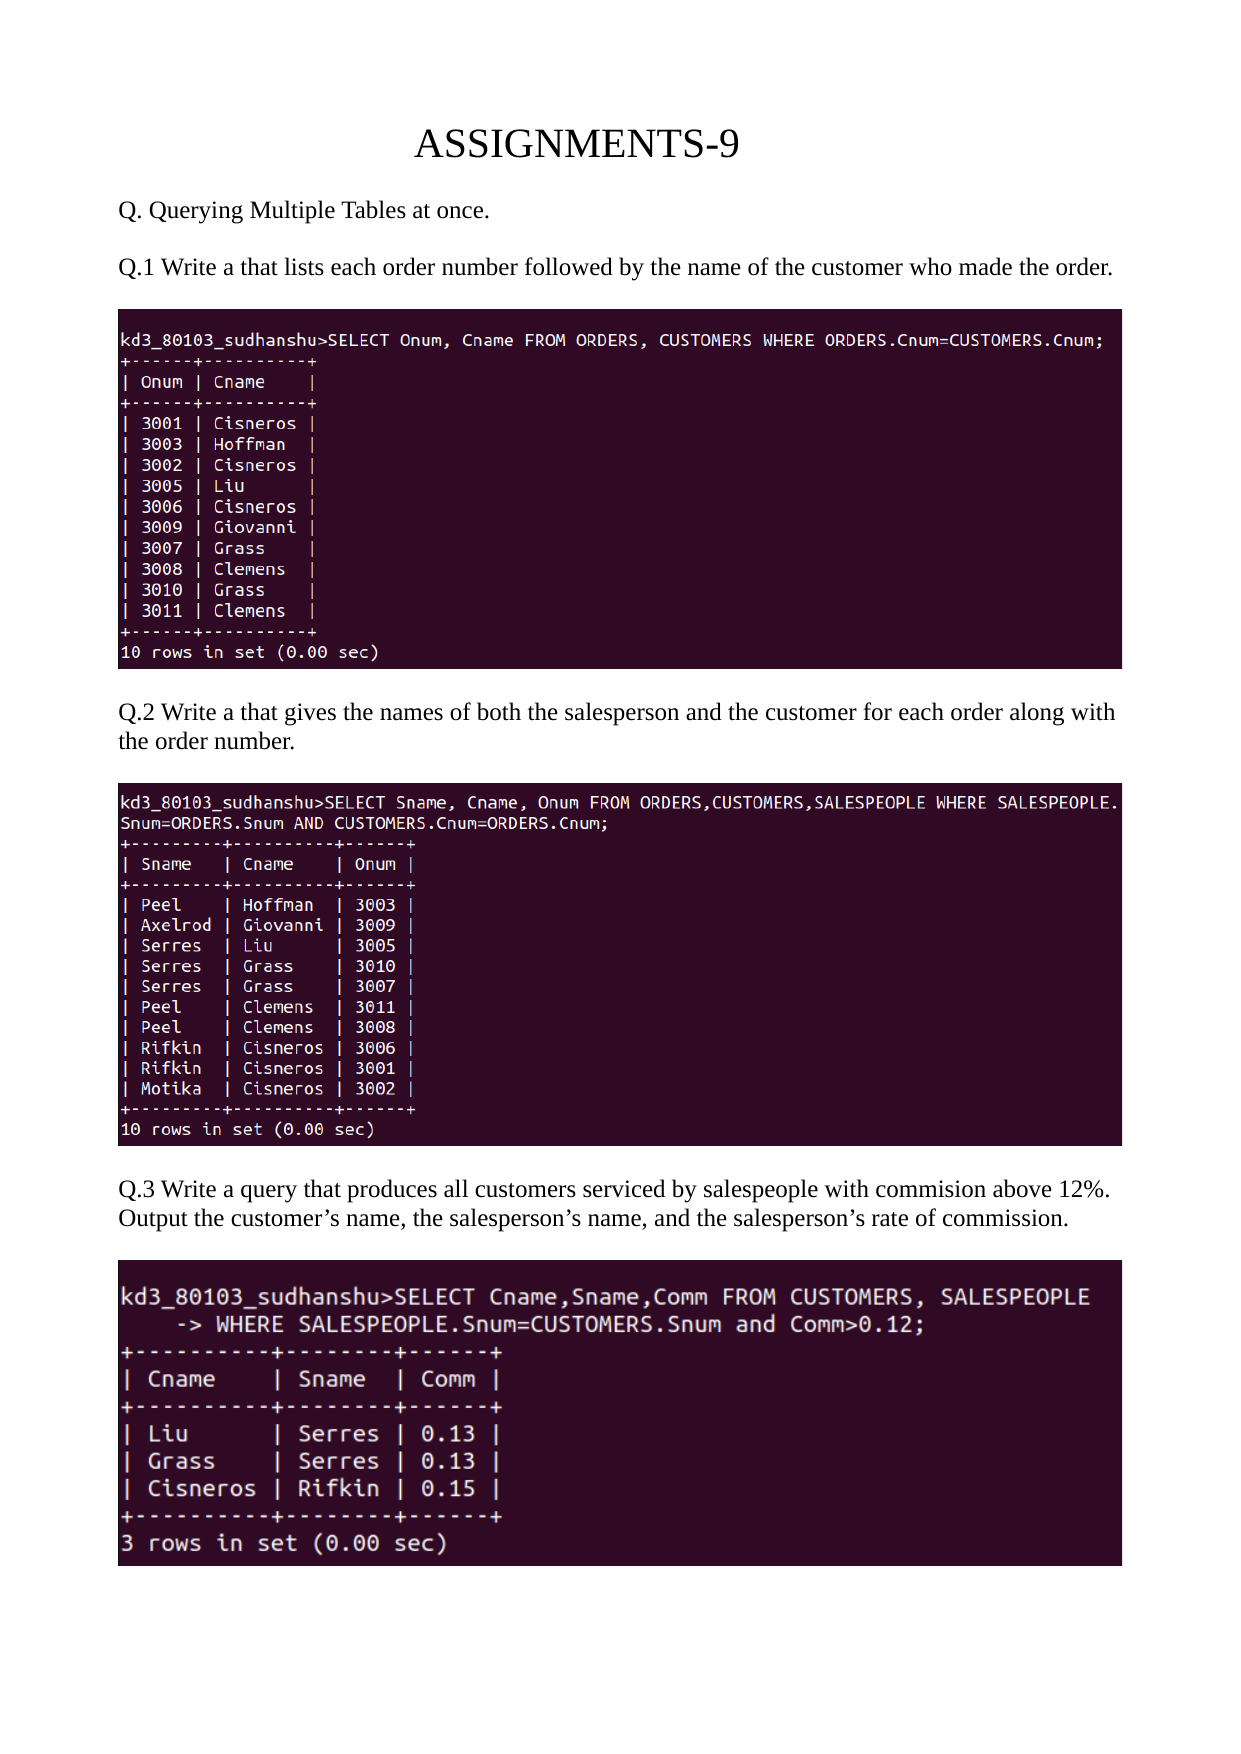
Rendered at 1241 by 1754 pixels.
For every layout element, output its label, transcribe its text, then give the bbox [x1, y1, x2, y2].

text Q.2 Write a that gives the names of both the salesperson and the customer for each order along with the order number. [118, 697, 1122, 754]
picture [118, 309, 1123, 669]
text ASSIGNMENTS-9 [118, 118, 1122, 166]
text Q.1 Write a that lists each order number followed by the name of the customer who made the order. [118, 252, 1122, 281]
text Q.3 Write a query that produces all customers serviced by salespeople with commision above 12%. Output the customer’s name, the salesperson’s name, and the salesperson’s rate of commission. [118, 1174, 1122, 1232]
picture [118, 783, 1123, 1146]
picture [118, 1260, 1123, 1566]
text Q. Querying Multiple Tables at once. [118, 195, 1122, 223]
